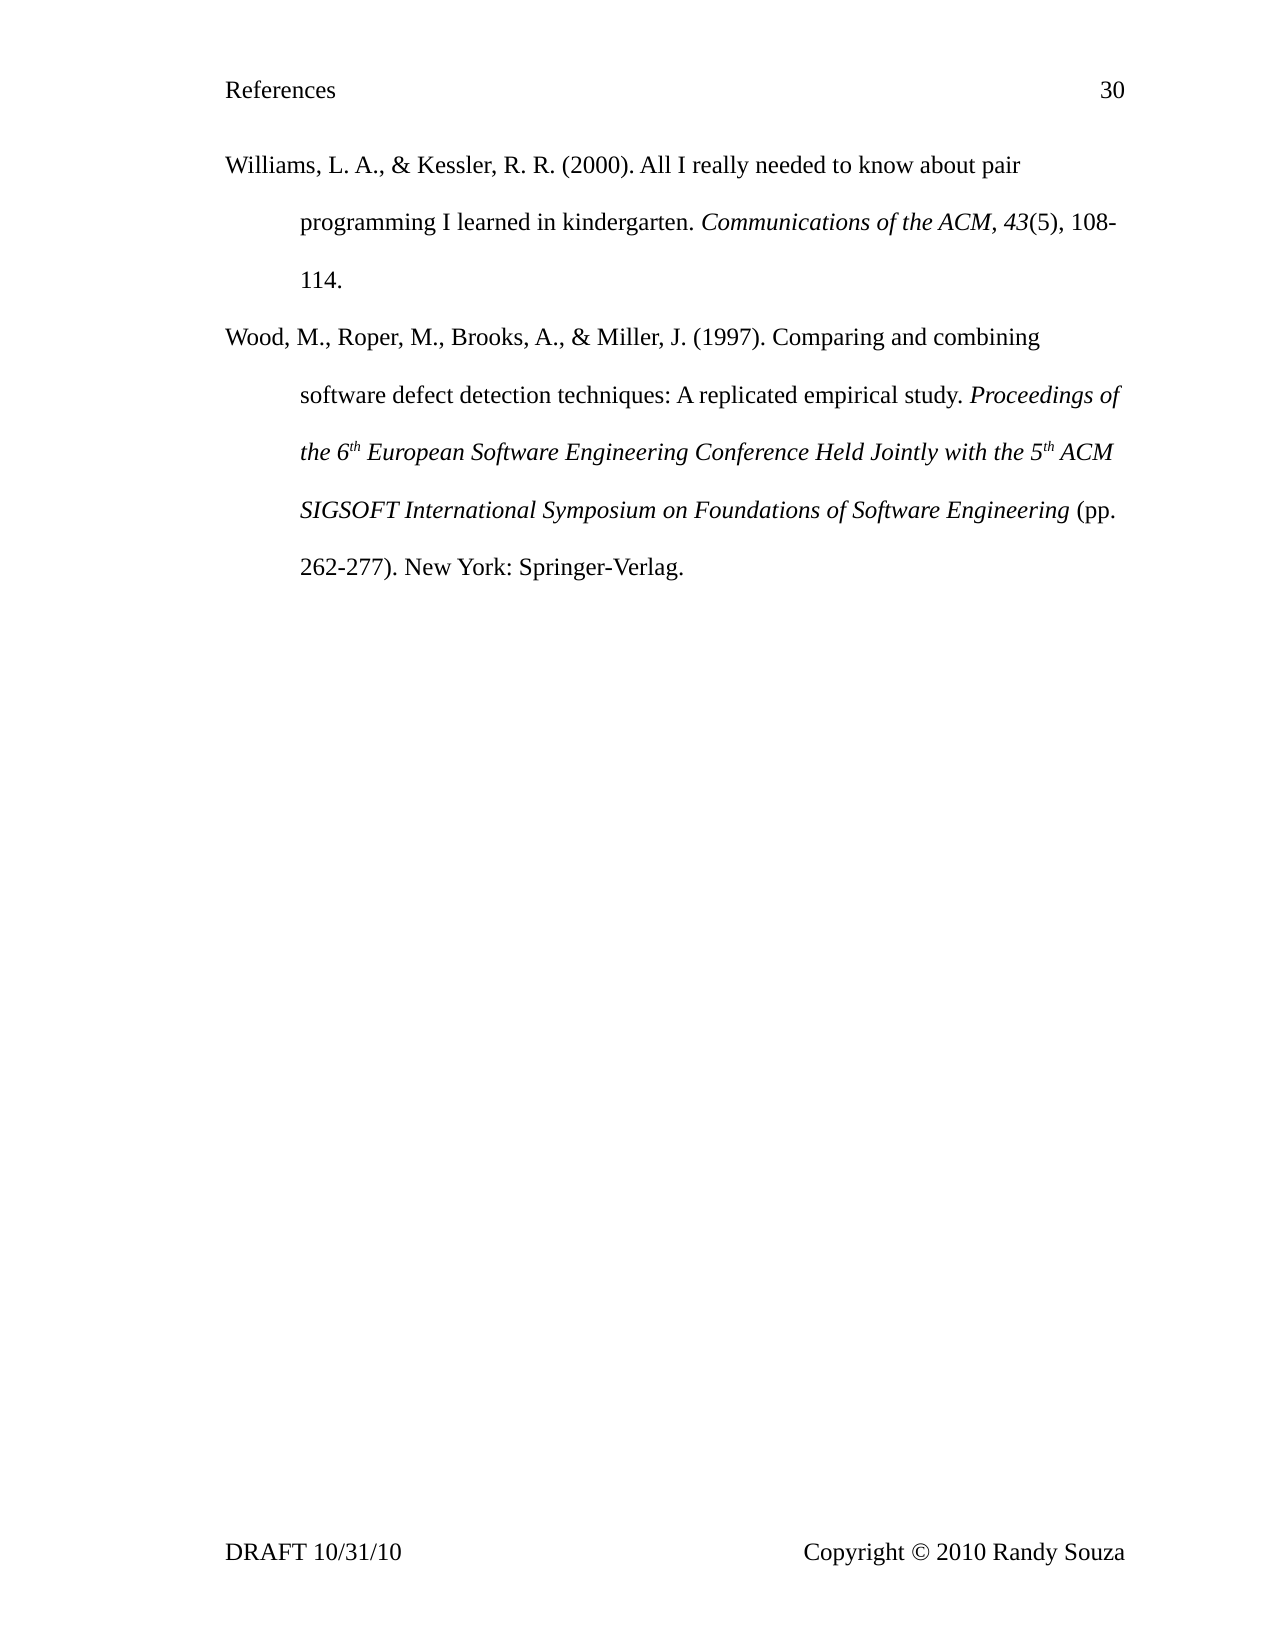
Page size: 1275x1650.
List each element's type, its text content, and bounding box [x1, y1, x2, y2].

text Wood, M., Roper, M., Brooks, A., & Miller, J. (1997). Comparing and combining software defect detection techniques: A replicated empirical study. Proceedings of the 6th European Software Engineering Conference Held Jointly with the 5th ACM SIGSOFT International Symposium on Foundations of Software Engineering (pp. 262-277). New York: Springer-Verlag. [225, 322, 1125, 581]
text Williams, L. A., & Kessler, R. R. (2000). All I really needed to know about pair programming I learned in kindergarten. Communications of the ACM, 43(5), 108-114. [225, 150, 1125, 294]
